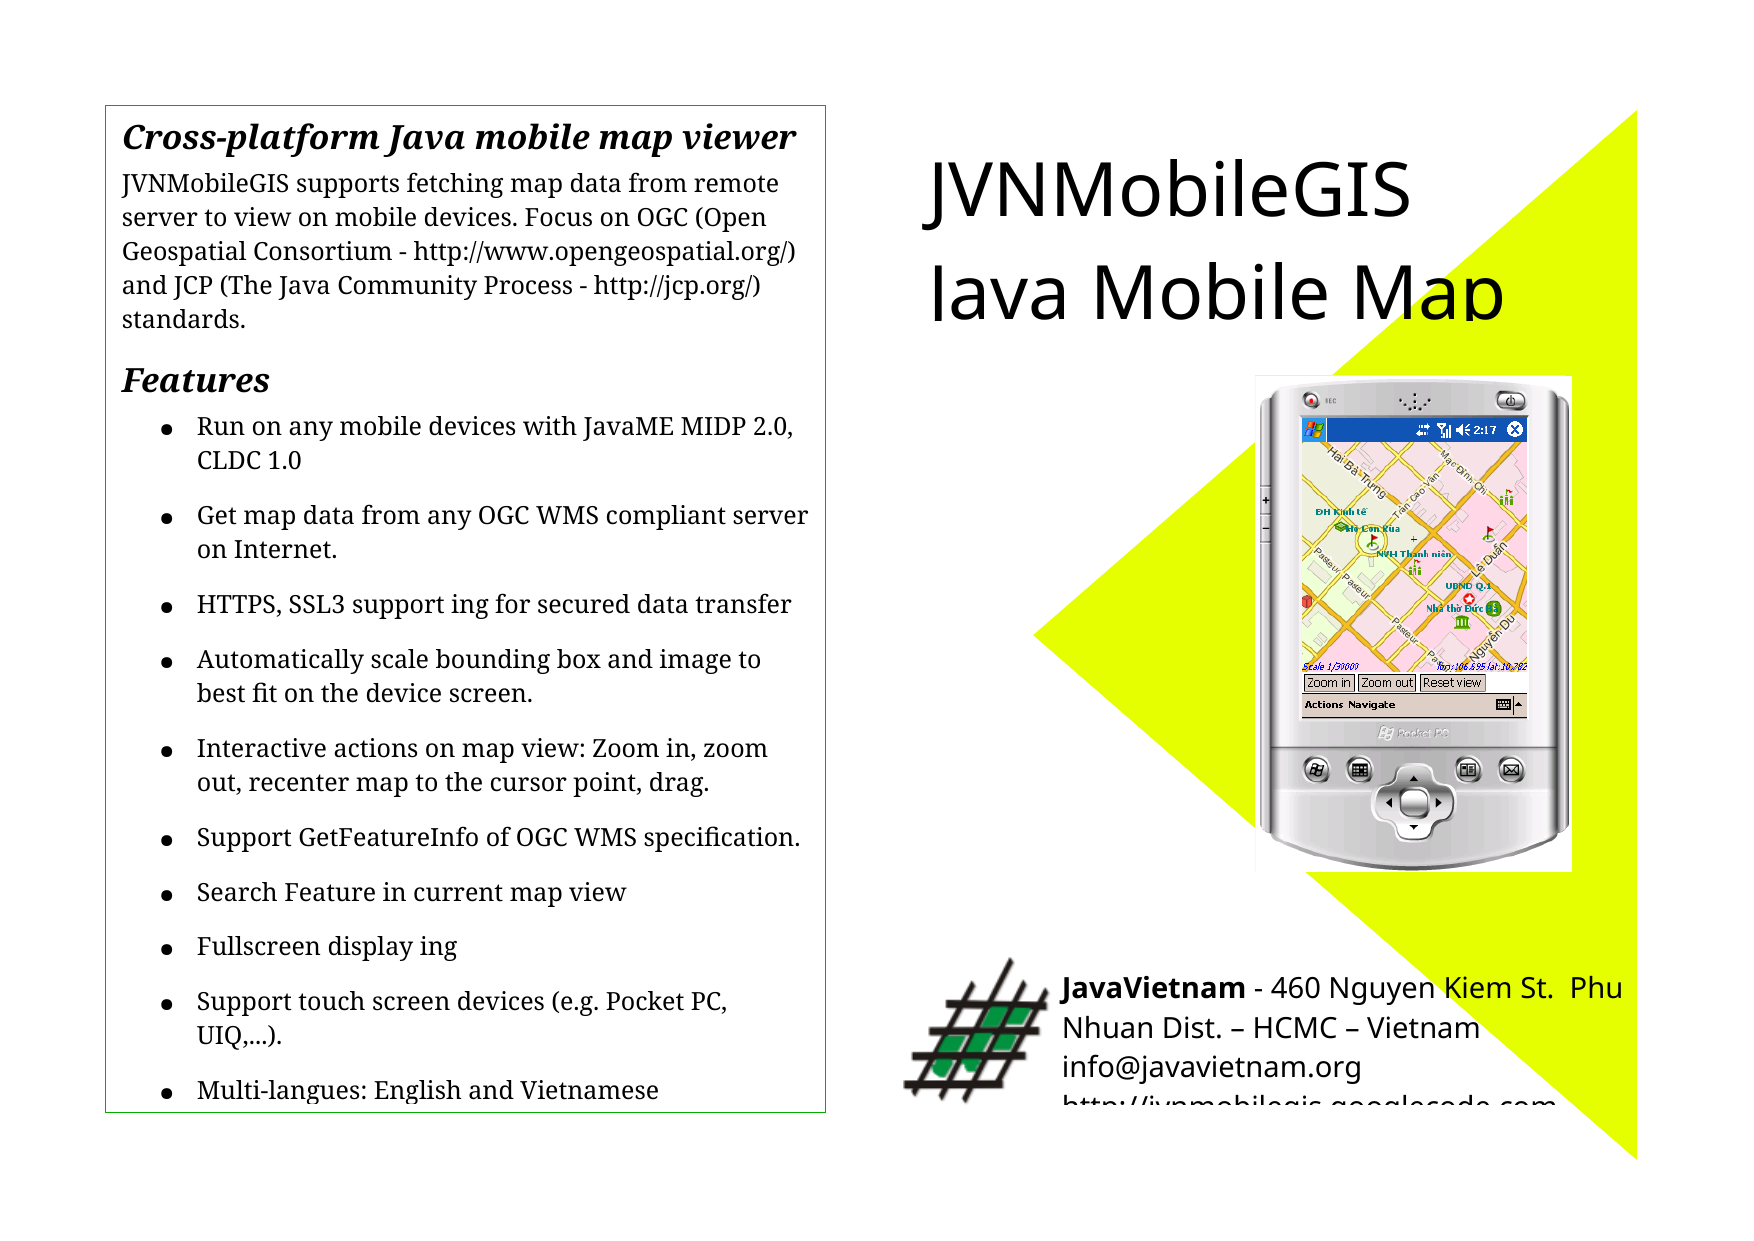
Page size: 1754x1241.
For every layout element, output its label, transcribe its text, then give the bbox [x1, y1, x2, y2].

text JavaVietnam - 460 Nguyen Kiem St. Phu Nhuan Dist. – HCMC – Vietnam info@javavietnam.org [1062, 967, 1635, 1086]
text JVNMobileGIS supports fetching map data from remote server to view on mobile devices. Focus on OGC (Open Geospatial Consortium - http://www.opengeospatial.org/) and JCP (The Java Community Process - http://jcp.org/) standards. [122, 166, 809, 336]
picture [902, 957, 1051, 1106]
list Interactive actions on map view: Zoom in, zoom out, recenter map to the cursor point, drag. [159, 730, 809, 798]
subtitle Cross-platform Java mobile map viewer [122, 114, 809, 159]
subtitle Features [122, 357, 809, 402]
list Run on any mobile devices with JavaME MIDP 2.0, CLDC 1.0 [159, 408, 809, 477]
list Support GetFeatureInfo of OGC WMS specification. [159, 819, 809, 853]
list HTTPS, SSL3 support ing for secured data transfer [159, 586, 809, 621]
list Automatically scale bounding box and image to best fit on the device screen. [159, 641, 809, 709]
list Multi-langues: English and Vietnamese [159, 1073, 809, 1104]
list Search Feature in current map view [159, 874, 809, 908]
picture [1255, 376, 1572, 872]
title JVNMobileGIS Java Mobile Map [928, 137, 1587, 321]
list Get map data from any OGC WMS compliant server on Internet. [159, 497, 809, 566]
list Support touch screen devices (e.g. Pocket PC, UIQ,...). [159, 984, 809, 1052]
list Fullscreen display ing [159, 929, 809, 963]
text http://jvnmobilegis.googlecode.com [1062, 1086, 1635, 1105]
